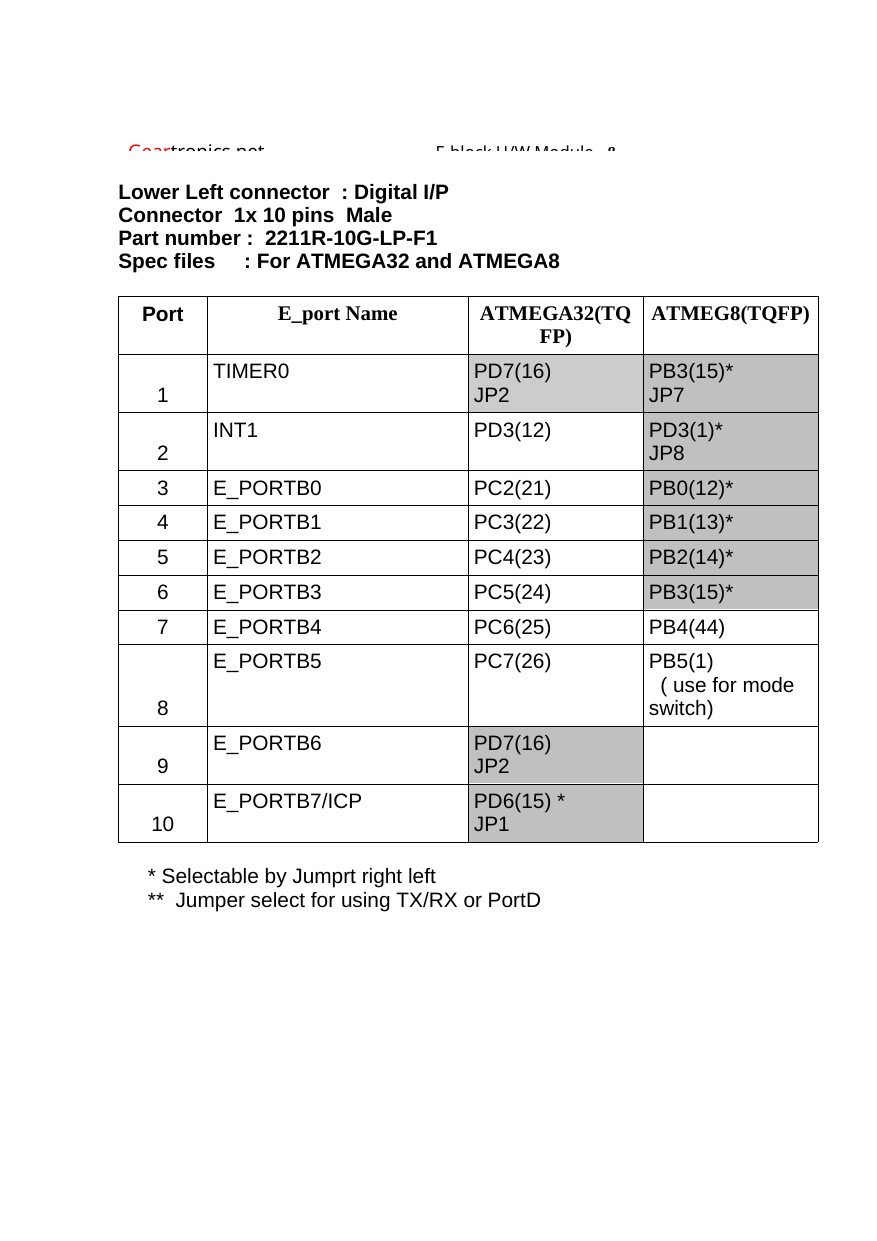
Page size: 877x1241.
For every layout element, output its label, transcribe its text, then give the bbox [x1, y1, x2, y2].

table_header ATMEG8(TQFP) [644, 297, 818, 354]
table_cell 4 [119, 506, 207, 540]
table_cell E_PORTB2 [208, 541, 468, 575]
table_cell 9 [119, 727, 207, 783]
table_cell E_PORTB4 [208, 611, 468, 644]
table_cell 2 [119, 413, 207, 470]
table_cell 8 [119, 645, 207, 726]
table_cell E_PORTB6 [208, 727, 468, 783]
table_cell PD3(12) [469, 413, 643, 470]
table_cell TIMER0 [208, 355, 468, 412]
table_cell PB3(15)* [644, 576, 818, 609]
text Part number : 2211R-10G-LP-F1 [118, 227, 818, 250]
list ** Jumper select for using TX/RX or PortD [118, 888, 818, 911]
table_cell 7 [119, 611, 207, 644]
list * Selectable by Jumprt right left [118, 865, 818, 888]
table_cell E_PORTB7/ICP [208, 785, 468, 842]
table_cell 5 [119, 541, 207, 575]
table_cell [644, 785, 818, 842]
table_cell PD7(16) JP2 [469, 355, 643, 412]
table_cell E_PORTB3 [208, 576, 468, 609]
table_cell PC5(24) [469, 576, 643, 609]
table_cell PC7(26) [469, 645, 643, 726]
table_header ATMEGA32(TQFP) [469, 297, 643, 354]
table_cell [644, 727, 818, 783]
table_header E_port Name [208, 297, 468, 354]
table_cell PD7(16) JP2 [469, 727, 643, 783]
text Spec files : For ATMEGA32 and ATMEGA8 [118, 250, 818, 273]
table_cell PD6(15) * JP1 [469, 785, 643, 842]
table_cell 6 [119, 576, 207, 609]
text Lower Left connector : Digital I/P [118, 180, 818, 203]
table_cell PB2(14)* [644, 541, 818, 575]
table_cell PB0(12)* [644, 471, 818, 505]
table_cell PB5(1) ( use for mode switch) [644, 645, 818, 726]
table_cell 1 [119, 355, 207, 412]
text Connector 1x 10 pins Male [118, 203, 818, 227]
table_cell E_PORTB1 [208, 506, 468, 540]
table_cell PD3(1)* JP8 [644, 413, 818, 470]
table_cell E_PORTB0 [208, 471, 468, 505]
table_cell PC3(22) [469, 506, 643, 540]
table_cell PC4(23) [469, 541, 643, 575]
table_cell PB4(44) [644, 611, 818, 644]
table_cell PC2(21) [469, 471, 643, 505]
table_cell INT1 [208, 413, 468, 470]
table_cell 3 [119, 471, 207, 505]
table_cell PB3(15)* JP7 [644, 355, 818, 412]
table_cell PB1(13)* [644, 506, 818, 540]
table_cell E_PORTB5 [208, 645, 468, 726]
table_cell PC6(25) [469, 611, 643, 644]
table_header Port [119, 297, 207, 354]
table_cell 10 [119, 785, 207, 842]
